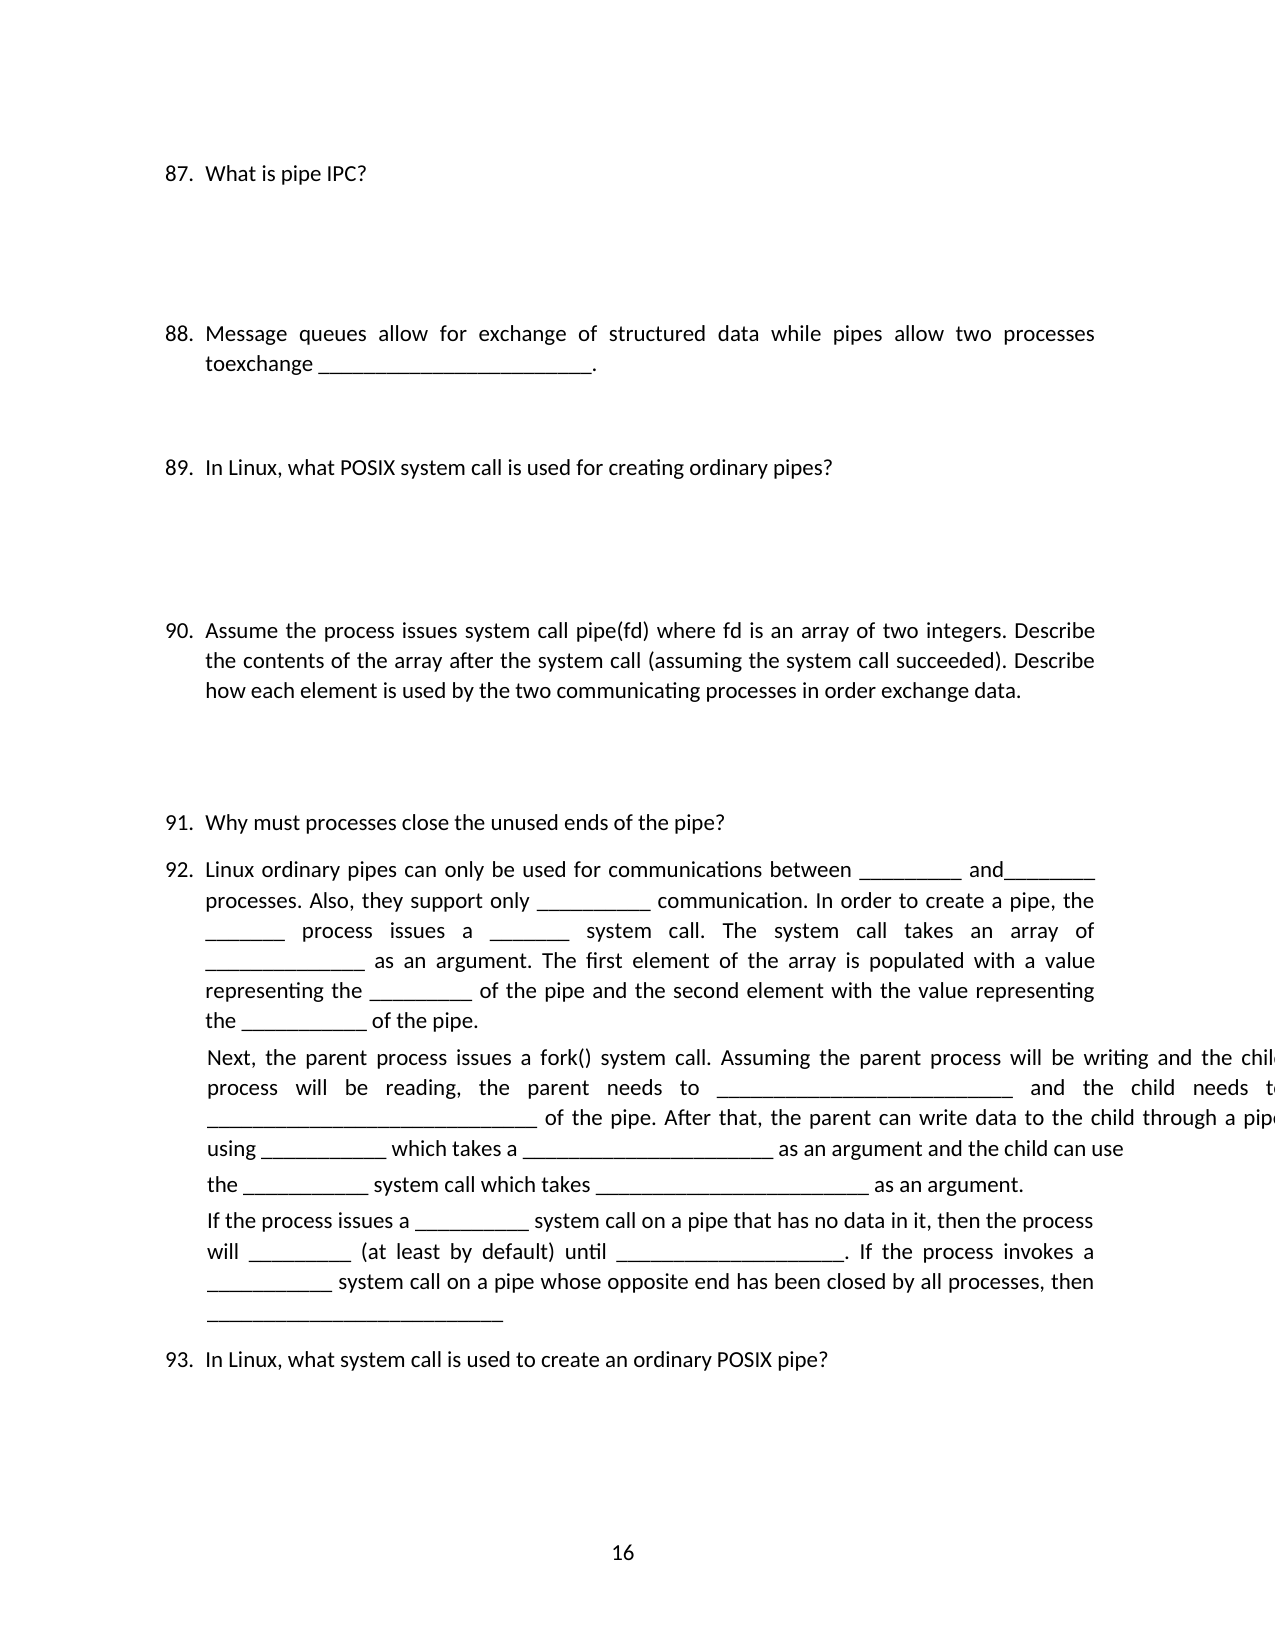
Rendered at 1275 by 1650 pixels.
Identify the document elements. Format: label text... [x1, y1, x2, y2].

list In Linux, what POSIX system call is used for creating ordinary pipes? [165, 453, 1097, 481]
list Linux ordinary pipes can only be used for communications between _________ and________ processes. Also, they support only __________ communication. In order to create a pipe, the _______ process issues a _______ system call. The system call takes an array of ______________ as an argument. The first element of the array is populated with a value representing the _________ of the pipe and the second element with the value representing the ___________ of the pipe. [165, 856, 1097, 1035]
text Next, the parent process issues a fork() system call. Assuming the parent process will be writing and the child process will be reading, the parent needs to __________________________ and the child needs to _____________________________ of the pipe. After that, the parent can write data to the child through a pipe using ___________ which takes a ______________________ as an argument and the child can use [207, 1043, 1275, 1162]
list Assume the process issues system call pipe(fd) where fd is an array of two integers. Describe the contents of the array after the system call (assuming the system call succeeded). Describe how each element is used by the two communicating processes in order exchange data. [165, 616, 1097, 704]
list Why must processes close the unused ends of the pipe? [165, 808, 1097, 837]
text If the process issues a __________ system call on a pipe that has no data in it, then the process will _________ (at least by default) until ____________________. If the process invokes a ___________ system call on a pipe whose opposite end has been closed by all processes, then __________________________ [207, 1207, 1097, 1325]
list In Linux, what system call is used to create an ordinary POSIX pipe? [165, 1345, 1097, 1373]
list What is pipe IPC? [165, 159, 1097, 187]
list Message queues allow for exchange of structured data while pipes allow two processes toexchange ________________________. [165, 319, 1097, 377]
text the ___________ system call which takes ________________________ as an argument. [207, 1170, 1097, 1198]
